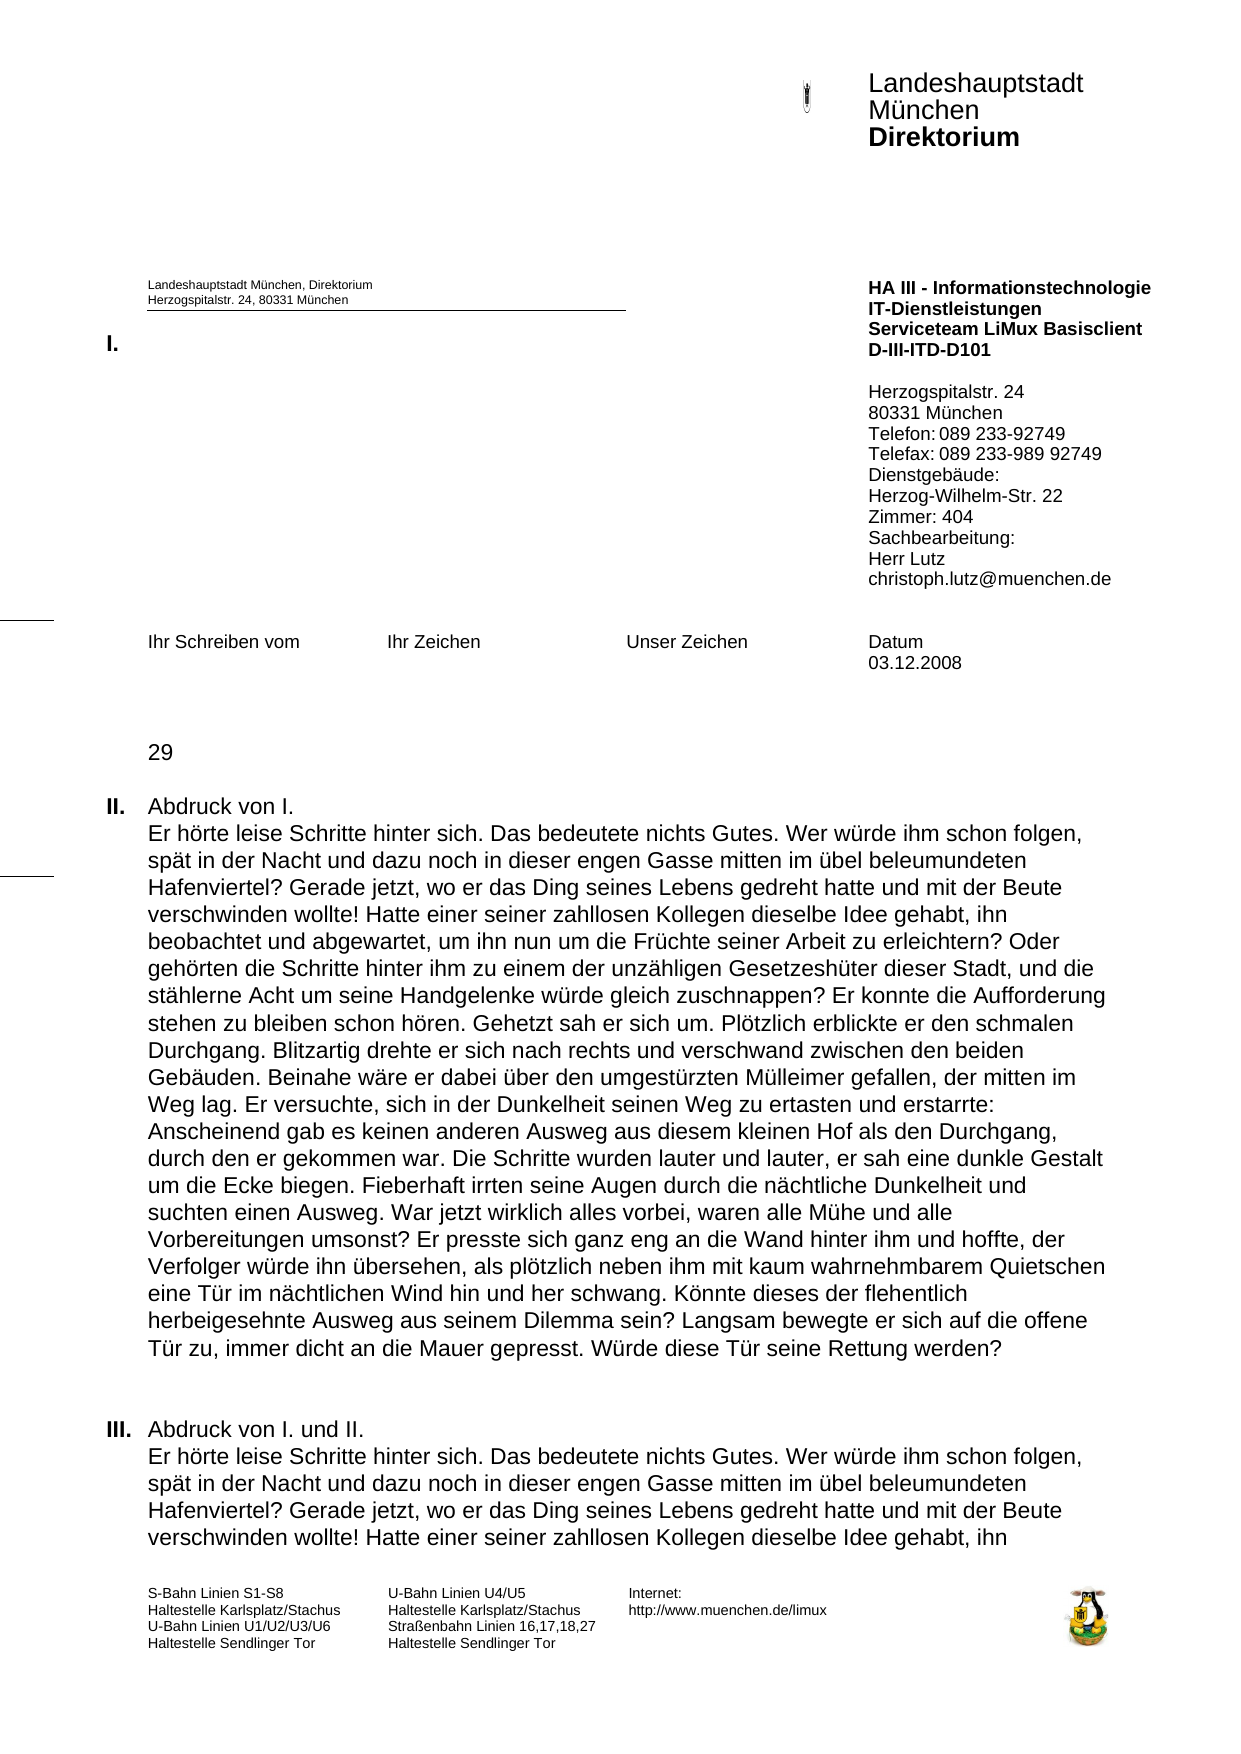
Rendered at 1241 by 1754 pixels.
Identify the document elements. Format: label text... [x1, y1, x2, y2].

text Datum [868, 632, 1108, 653]
text 03.12.2008 [868, 653, 1108, 673]
text I. [106, 331, 136, 356]
text Landeshauptstadt [868, 71, 1199, 98]
text Ihr Zeichen [387, 632, 593, 653]
text III. Abdruck von I. und II. [106, 1416, 1109, 1443]
picture [1063, 1585, 1109, 1647]
table_header S-Bahn Linien S1-S8 Haltestelle Karlsplatz/Stachus U-Bahn Linien U1/U2/U3/U6 Haltestelle Sendlinger Tor [148, 1551, 388, 1652]
text II. Abdruck von I. [106, 793, 1109, 820]
text HA III - Informationstechnologie IT-Dienstleistungen Serviceteam LiMux Basisclient [868, 277, 1199, 340]
text Landeshauptstadt München, Direktorium [148, 277, 626, 292]
text D-III-ITD-D101 [868, 340, 1199, 361]
text Er hörte leise Schritte hinter sich. Das bedeutete nichts Gutes. Wer würde ihm schon folgen, spät in der Nacht und dazu noch in dieser engen Gasse mitten im übel beleumundeten Hafenviertel? Gerade jetzt, wo er das Ding seines Lebens gedreht hatte und mit der Beute verschwinden wollte! Hatte einer seiner zahllosen Kollegen dieselbe Idee gehabt, ihn [148, 1443, 1109, 1551]
table_header Internet: http://www.muenchen.de/limux [628, 1551, 869, 1652]
table_header U-Bahn Linien U4/U5 Haltestelle Karlsplatz/Stachus Straßenbahn Linien 16,17,18,27 Haltestelle Sendlinger Tor [388, 1551, 628, 1652]
text Direktorium [868, 125, 1199, 152]
text Herzogspitalstr. 24, 80331 München [148, 292, 626, 307]
text Er hörte leise Schritte hinter sich. Das bedeutete nichts Gutes. Wer würde ihm schon folgen, spät in der Nacht und dazu noch in dieser engen Gasse mitten im übel beleumundeten Hafenviertel? Gerade jetzt, wo er das Ding seines Lebens gedreht hatte und mit der Beute verschwinden wollte! Hatte einer seiner zahllosen Kollegen dieselbe Idee gehabt, ihn beobachtet und abgewartet, um ihn nun um die Früchte seiner Arbeit zu erleichtern? Oder gehörten die Schritte hinter ihm zu einem der unzähligen Gesetzeshüter dieser Stadt, und die stählerne Acht um seine Handgelenke würde gleich zuschnappen? Er konnte die Aufforderung stehen zu bleiben schon hören. Gehetzt sah er sich um. Plötzlich erblickte er den schmalen Durchgang. Blitzartig drehte er sich nach rechts und verschwand zwischen den beiden Gebäuden. Beinahe wäre er dabei über den umgestürzten Mülleimer gefallen, der mitten im Weg lag. Er versuchte, sich in der Dunkelheit seinen Weg zu ertasten und erstarrte: Anscheinend gab es keinen anderen Ausweg aus diesem kleinen Hof als den Durchgang, durch den er gekommen war. Die Schritte wurden lauter und lauter, er sah eine dunkle Gestalt um die Ecke biegen. Fieberhaft irrten seine Augen durch die nächtliche Dunkelheit und suchten einen Ausweg. War jetzt wirklich alles vorbei, waren alle Mühe und alle Vorbereitungen umsonst? Er presste sich ganz eng an die Wand hinter ihm und hoffte, der Verfolger würde ihn übersehen, als plötzlich neben ihm mit kaum wahrnehmbarem Quietschen eine Tür im nächtlichen Wind hin und her schwang. Könnte dieses der flehentlich herbeigesehnte Ausweg aus seinem Dilemma sein? Langsam bewegte er sich auf die offene Tür zu, immer dicht an die Mauer gepresst. Würde diese Tür seine Rettung werden? [148, 820, 1109, 1361]
text Herzogspitalstr. 24 80331 München Telefon: 089 233-92749 Telefax: 089 233-989 92749 Dienstgebäude: Herzog-Wilhelm-Str. 22 Zimmer: 404 Sachbearbeitung: Herr Lutz christoph.lutz@muenchen.de [868, 382, 1199, 590]
table_header [869, 1551, 1110, 1652]
picture [803, 80, 811, 113]
text München [868, 98, 1199, 125]
text Unser Zeichen [626, 632, 833, 653]
text Ihr Schreiben vom [148, 632, 354, 653]
text 29 [148, 738, 1109, 766]
